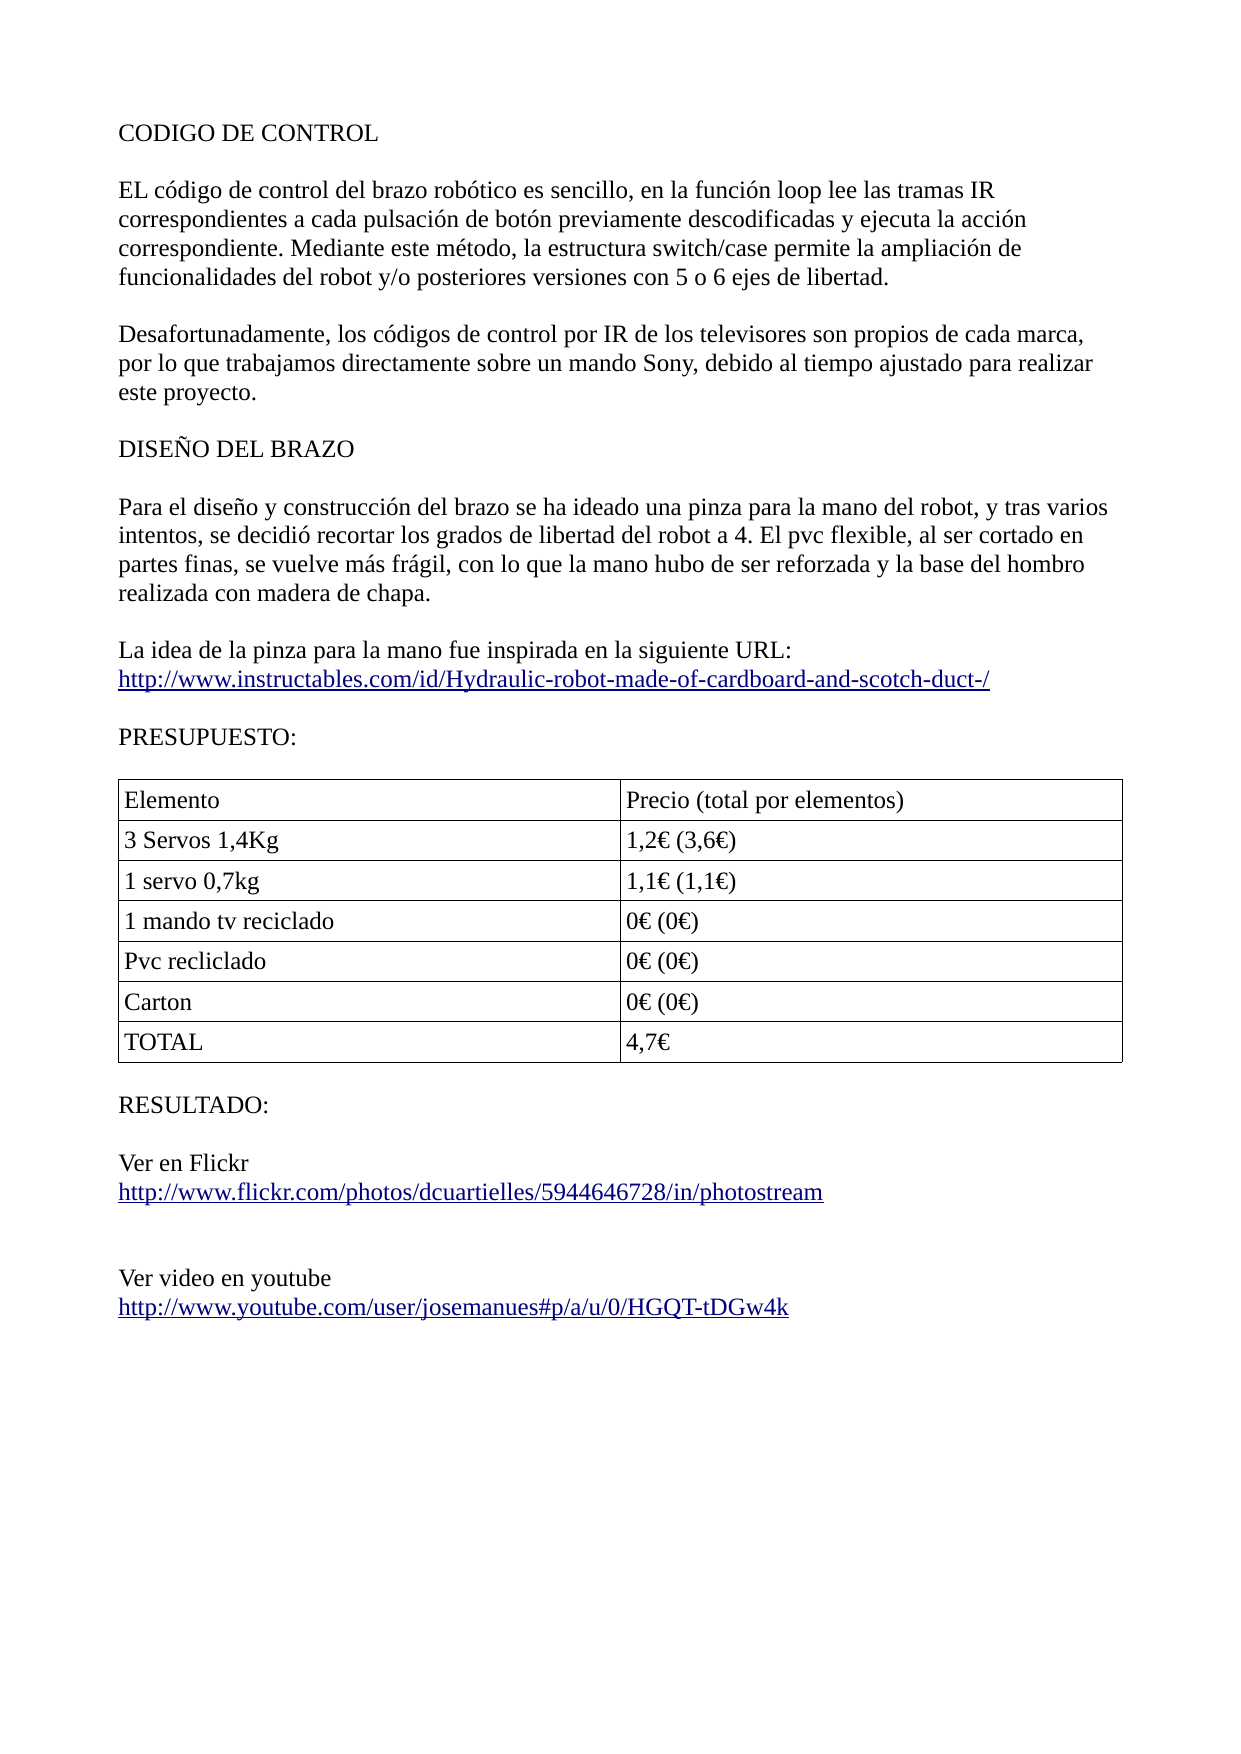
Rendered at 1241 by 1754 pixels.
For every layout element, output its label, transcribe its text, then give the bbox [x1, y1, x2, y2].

table_cell 1 mando tv reciclado [119, 901, 620, 941]
table_cell 3 Servos 1,4Kg [119, 821, 620, 860]
table_cell Carton [119, 982, 620, 1021]
table_cell 0€ (0€) [621, 901, 1122, 941]
text PRESUPUESTO: [118, 722, 1122, 751]
table_header Precio (total por elementos) [621, 780, 1122, 820]
table_cell Pvc recliclado [119, 942, 620, 981]
table_cell 1 servo 0,7kg [119, 861, 620, 900]
table_header Elemento [119, 780, 620, 820]
text EL código de control del brazo robótico es sencillo, en la función loop lee las tramas IR correspondientes a cada pulsación de botón previamente descodificadas y ejecuta la acción correspondiente. Mediante este método, la estructura switch/case permite la ampliación de funcionalidades del robot y/o posteriores versiones con 5 o 6 ejes de libertad. [118, 176, 1122, 291]
text http://www.flickr.com/photos/dcuartielles/5944646728/in/photostream [118, 1177, 1122, 1205]
text http://www.youtube.com/user/josemanues#p/a/u/0/HGQT-tDGw4k [118, 1292, 1122, 1320]
table_cell 1,2€ (3,6€) [621, 821, 1122, 860]
text RESULTADO: [118, 1090, 1122, 1119]
text Para el diseño y construcción del brazo se ha ideado una pinza para la mano del robot, y tras varios intentos, se decidió recortar los grados de libertad del robot a 4. El pvc flexible, al ser cortado en partes finas, se vuelve más frágil, con lo que la mano hubo de ser reforzada y la base del hombro realizada con madera de chapa. [118, 492, 1122, 607]
table_cell 0€ (0€) [621, 982, 1122, 1021]
text La idea de la pinza para la mano fue inspirada en la siguiente URL: http://www.instructables.com/id/Hydraulic-robot-made-of-cardboard-and-scotch-duct-/ [118, 636, 1122, 693]
text Desafortunadamente, los códigos de control por IR de los televisores son propios de cada marca, por lo que trabajamos directamente sobre un mando Sony, debido al tiempo ajustado para realizar este proyecto. [118, 319, 1122, 406]
text Ver video en youtube [118, 1263, 1122, 1292]
table_cell 4,7€ [621, 1022, 1122, 1062]
table_cell 0€ (0€) [621, 942, 1122, 981]
text DISEÑO DEL BRAZO [118, 434, 1122, 463]
text CODIGO DE CONTROL [118, 118, 1122, 147]
table_cell TOTAL [119, 1022, 620, 1062]
text Ver en Flickr [118, 1148, 1122, 1177]
table_cell 1,1€ (1,1€) [621, 861, 1122, 900]
